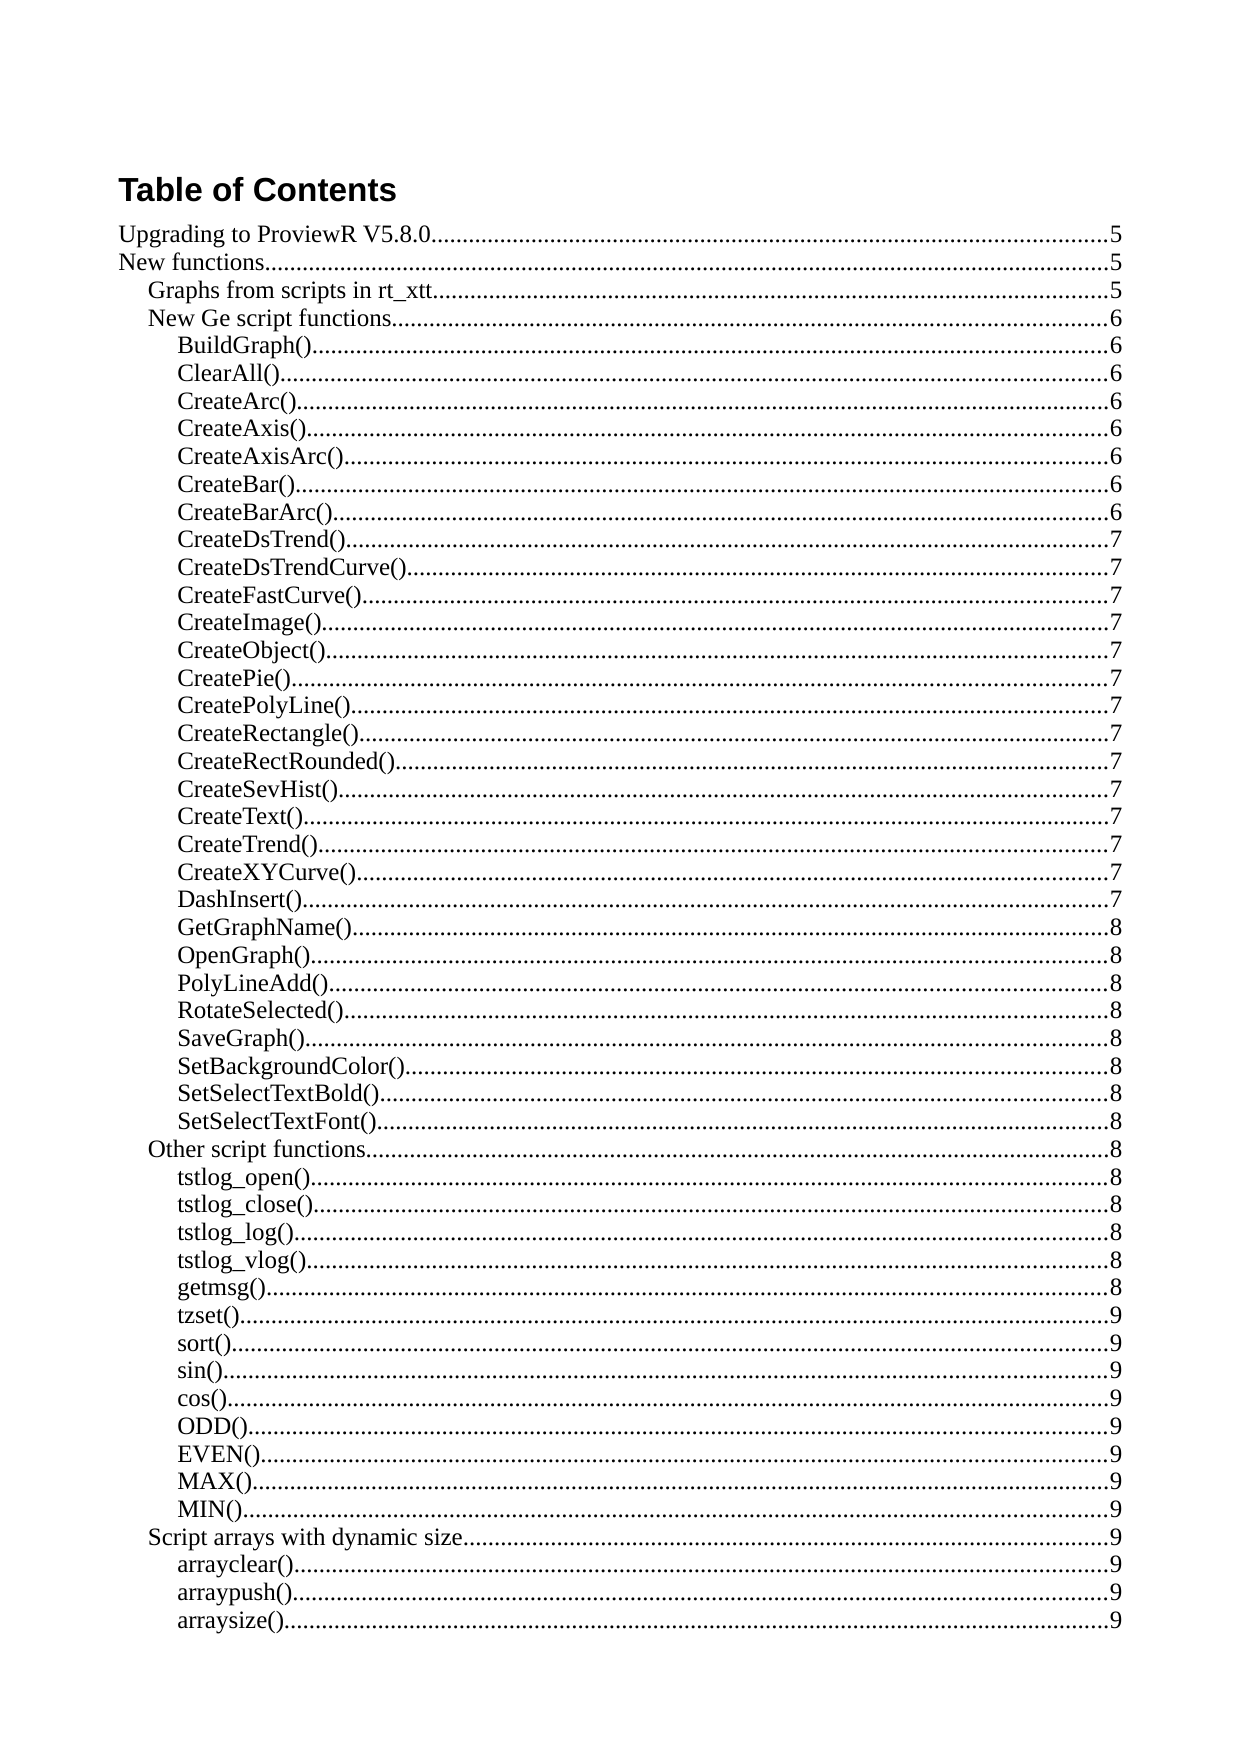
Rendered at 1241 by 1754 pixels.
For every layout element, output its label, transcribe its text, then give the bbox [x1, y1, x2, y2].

text CreateSevHist() 7 [177, 775, 1122, 802]
text tstlog_close() 8 [177, 1190, 1122, 1218]
text sin() 9 [177, 1357, 1122, 1384]
text CreateRectangle() 7 [177, 719, 1122, 747]
text BuildGraph() 6 [177, 331, 1122, 359]
text sort() 9 [177, 1329, 1122, 1357]
text SetBackgroundColor() 8 [177, 1052, 1122, 1079]
subtitle Table of Contents [118, 171, 1122, 208]
text ClearAll() 6 [177, 359, 1122, 387]
text CreateXYCurve() 7 [177, 858, 1122, 886]
text CreateRectRounded() 7 [177, 747, 1122, 775]
text New functions 5 [118, 248, 1122, 276]
text New Ge script functions 6 [148, 304, 1122, 331]
text CreateArc() 6 [177, 387, 1122, 414]
text Script arrays with dynamic size 9 [148, 1523, 1122, 1551]
text DashInsert() 7 [177, 886, 1122, 913]
text CreatePie() 7 [177, 664, 1122, 692]
text CreatePolyLine() 7 [177, 692, 1122, 719]
text OpenGraph() 8 [177, 941, 1122, 969]
text CreateTrend() 7 [177, 830, 1122, 858]
text RotateSelected() 8 [177, 996, 1122, 1024]
text tstlog_open() 8 [177, 1163, 1122, 1190]
text MAX() 9 [177, 1467, 1122, 1495]
text arrayclear() 9 [177, 1551, 1122, 1578]
text SaveGraph() 8 [177, 1024, 1122, 1052]
text getmsg() 8 [177, 1273, 1122, 1301]
text SetSelectTextFont() 8 [177, 1107, 1122, 1135]
text CreateAxisArc() 6 [177, 442, 1122, 470]
text CreateAxis() 6 [177, 414, 1122, 442]
text ODD() 9 [177, 1412, 1122, 1440]
text CreateImage() 7 [177, 608, 1122, 636]
text cos() 9 [177, 1384, 1122, 1412]
text CreateDsTrend() 7 [177, 525, 1122, 553]
text Upgrading to ProviewR V5.8.0 5 [118, 221, 1122, 248]
text CreateBar() 6 [177, 470, 1122, 498]
text tstlog_vlog() 8 [177, 1246, 1122, 1273]
text GetGraphName() 8 [177, 913, 1122, 941]
text Graphs from scripts in rt_xtt 5 [148, 276, 1122, 304]
text SetSelectTextBold() 8 [177, 1079, 1122, 1107]
text CreateText() 7 [177, 802, 1122, 830]
text CreateBarArc() 6 [177, 498, 1122, 525]
text tstlog_log() 8 [177, 1218, 1122, 1246]
text arraysize() 9 [177, 1606, 1122, 1634]
text EVEN() 9 [177, 1440, 1122, 1467]
text CreateDsTrendCurve() 7 [177, 553, 1122, 581]
text tzset() 9 [177, 1301, 1122, 1329]
text arraypush() 9 [177, 1578, 1122, 1606]
text PolyLineAdd() 8 [177, 969, 1122, 996]
text CreateFastCurve() 7 [177, 581, 1122, 608]
text MIN() 9 [177, 1495, 1122, 1523]
text Other script functions 8 [148, 1135, 1122, 1163]
text CreateObject() 7 [177, 636, 1122, 664]
